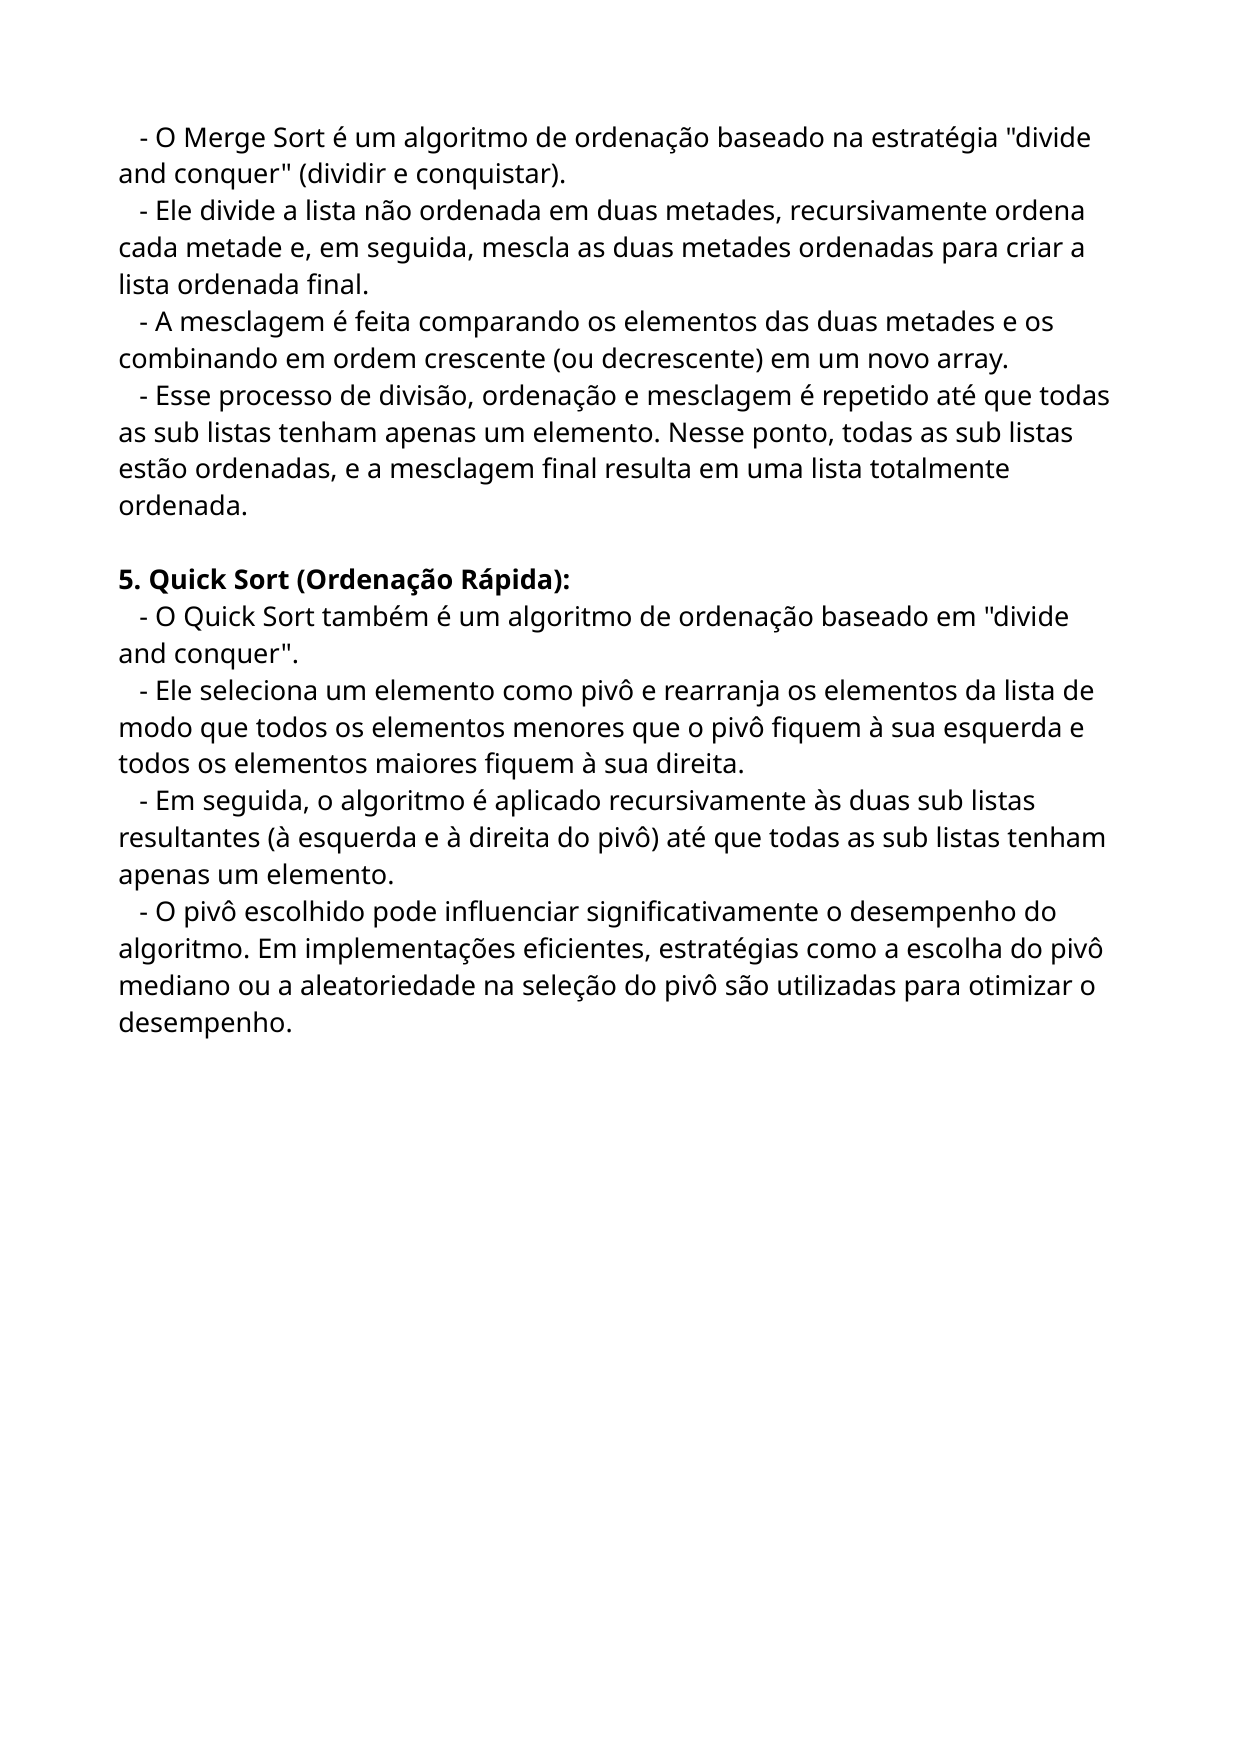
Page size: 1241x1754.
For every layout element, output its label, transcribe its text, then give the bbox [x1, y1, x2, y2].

text - Ele seleciona um elemento como pivô e rearranja os elementos da lista de modo que todos os elementos menores que o pivô fiquem à sua esquerda e todos os elementos maiores fiquem à sua direita. [118, 671, 1122, 782]
text - A mesclagem é feita comparando os elementos das duas metades e os combinando em ordem crescente (ou decrescente) em um novo array. [118, 302, 1122, 376]
text - O Merge Sort é um algoritmo de ordenação baseado na estratégia "divide and conquer" (dividir e conquistar). [118, 118, 1122, 192]
text - Ele divide a lista não ordenada em duas metades, recursivamente ordena cada metade e, em seguida, mescla as duas metades ordenadas para criar a lista ordenada final. [118, 192, 1122, 302]
text 5. Quick Sort (Ordenação Rápida): [118, 561, 1122, 597]
text - O Quick Sort também é um algoritmo de ordenação baseado em "divide and conquer". [118, 597, 1122, 671]
text - Em seguida, o algoritmo é aplicado recursivamente às duas sub listas resultantes (à esquerda e à direita do pivô) até que todas as sub listas tenham apenas um elemento. [118, 782, 1122, 892]
text - Esse processo de divisão, ordenação e mesclagem é repetido até que todas as sub listas tenham apenas um elemento. Nesse ponto, todas as sub listas estão ordenadas, e a mesclagem final resulta em uma lista totalmente ordenada. [118, 376, 1122, 524]
text - O pivô escolhido pode influenciar significativamente o desempenho do algoritmo. Em implementações eficientes, estratégias como a escolha do pivô mediano ou a aleatoriedade na seleção do pivô são utilizadas para otimizar o desempenho. [118, 892, 1122, 1040]
